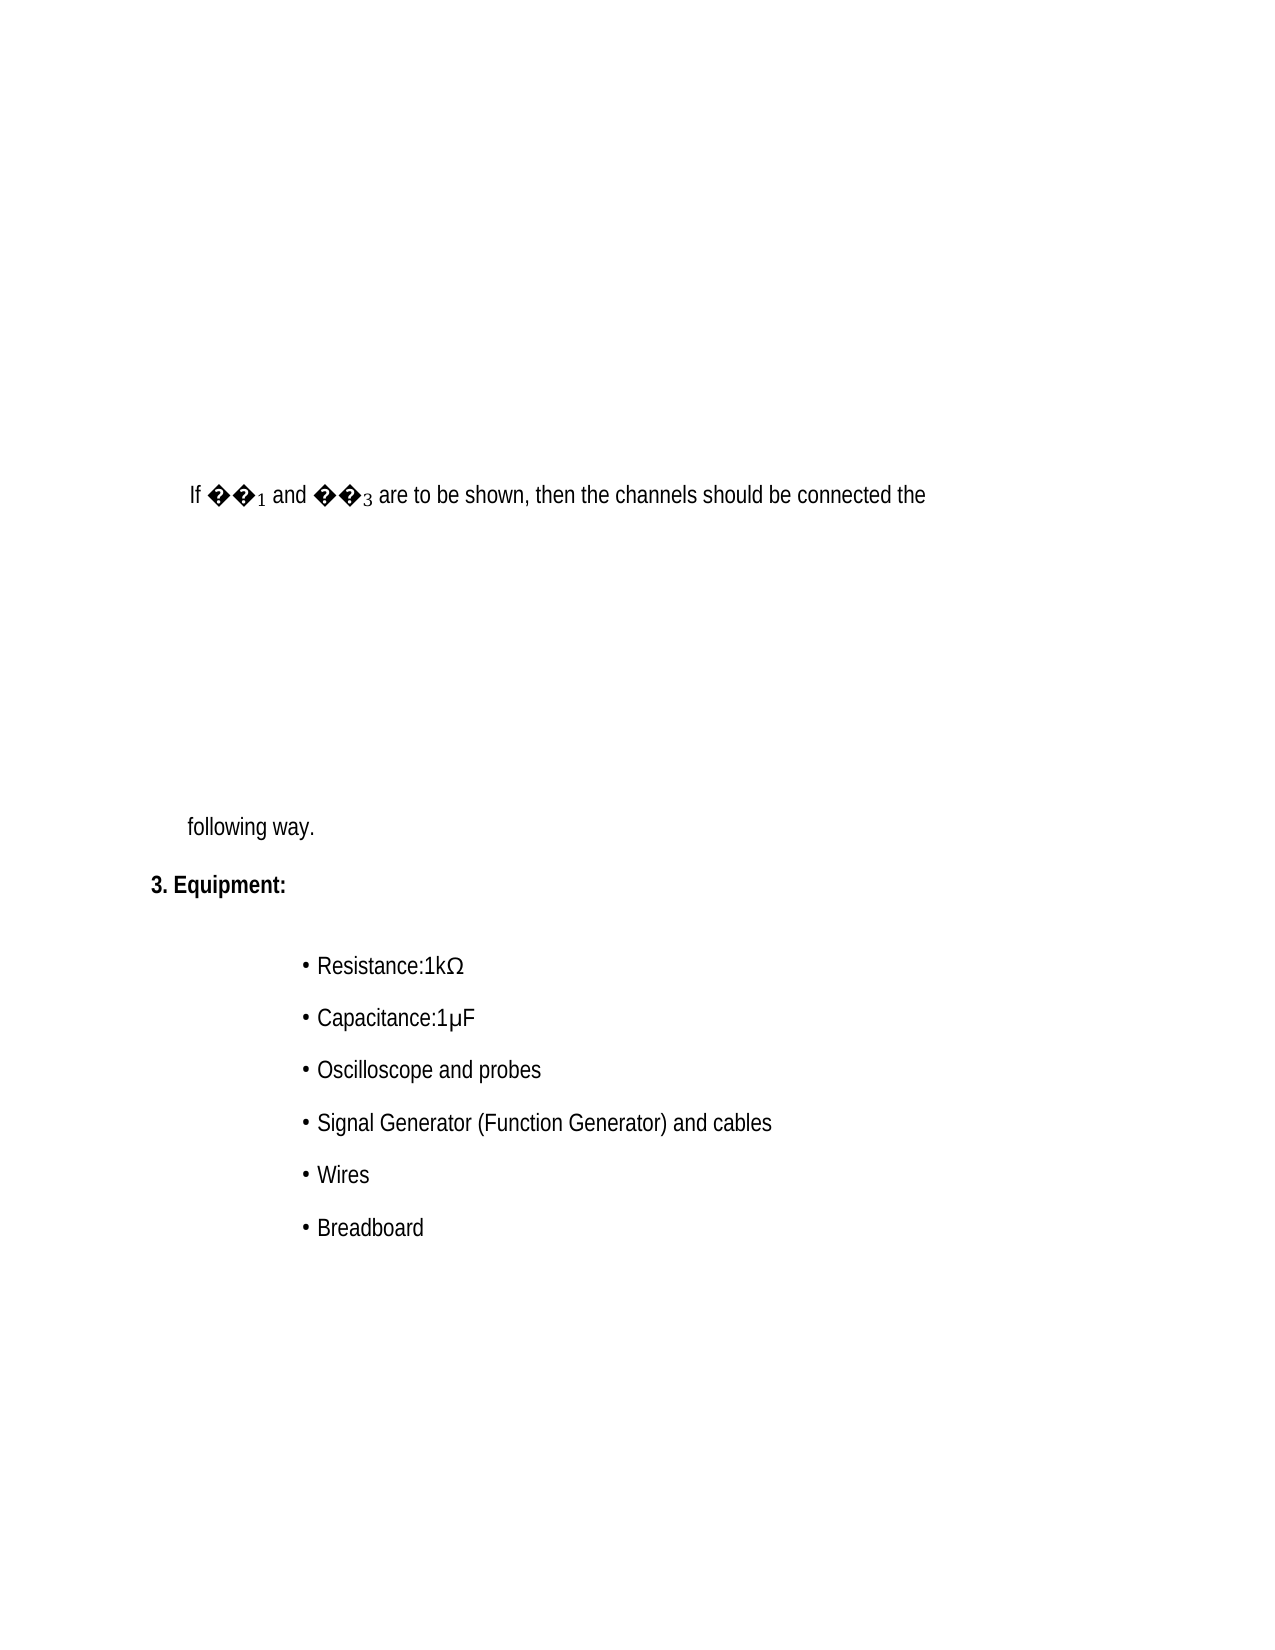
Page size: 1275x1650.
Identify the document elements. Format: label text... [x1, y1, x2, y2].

text • Wires [301, 1147, 1221, 1198]
text • Resistance:1kΩ [301, 937, 1221, 988]
picture [320, 535, 774, 836]
text If ��1 and ��3 are to be shown, then the channels should be connected the following way. [187, 475, 986, 840]
text 3. Equipment: [151, 870, 1221, 898]
text • Capacitance:1μF [301, 989, 1221, 1041]
text • Signal Generator (Function Generator) and cables [301, 1094, 1221, 1145]
picture [187, 145, 575, 475]
text • Breadboard [301, 1199, 1221, 1250]
text • Oscilloscope and probes [301, 1042, 1221, 1093]
